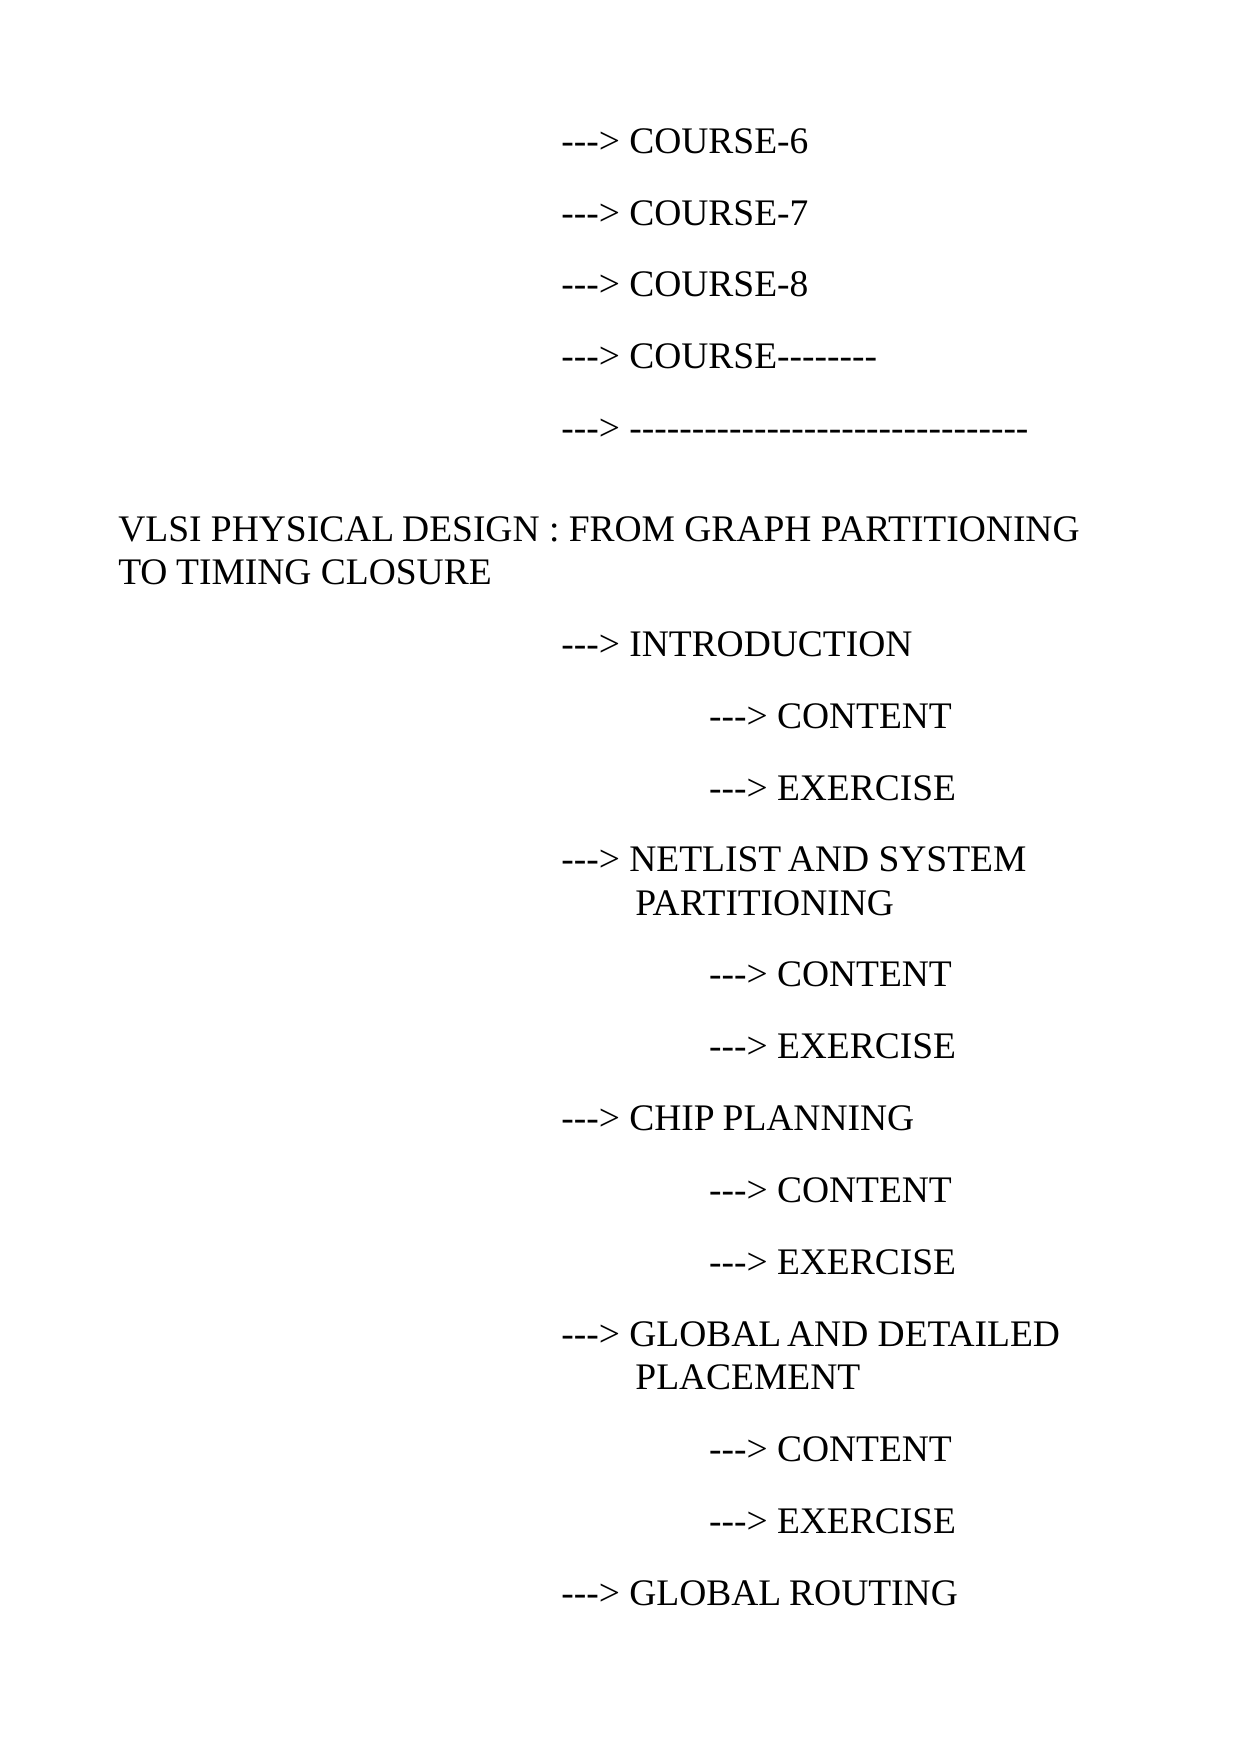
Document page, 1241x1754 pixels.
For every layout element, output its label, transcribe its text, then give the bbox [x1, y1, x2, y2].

text ---> CONTENT [118, 693, 1122, 736]
text ---> GLOBAL ROUTING [118, 1570, 1122, 1613]
text VLSI PHYSICAL DESIGN : FROM GRAPH PARTITIONING TO TIMING CLOSURE [118, 506, 1122, 592]
text ---> COURSE-8 [118, 262, 1122, 305]
text ---> CONTENT [118, 1167, 1122, 1211]
text ---> CONTENT [118, 952, 1122, 995]
text ---> EXERCISE [118, 1498, 1122, 1541]
text ---> -------------------------------- [118, 406, 1122, 449]
text ---> CHIP PLANNING [118, 1096, 1122, 1139]
text ---> EXERCISE [118, 1239, 1122, 1282]
text ---> CONTENT [118, 1426, 1122, 1469]
text ---> COURSE-7 [118, 190, 1122, 233]
text ---> INTRODUCTION [118, 621, 1122, 664]
text ---> EXERCISE [118, 765, 1122, 808]
text ---> GLOBAL AND DETAILED PLACEMENT [118, 1311, 1122, 1397]
text ---> COURSE-------- [118, 334, 1122, 377]
text ---> COURSE-6 [118, 118, 1122, 161]
text ---> NETLIST AND SYSTEM PARTITIONING [118, 837, 1122, 923]
text ---> EXERCISE [118, 1024, 1122, 1067]
